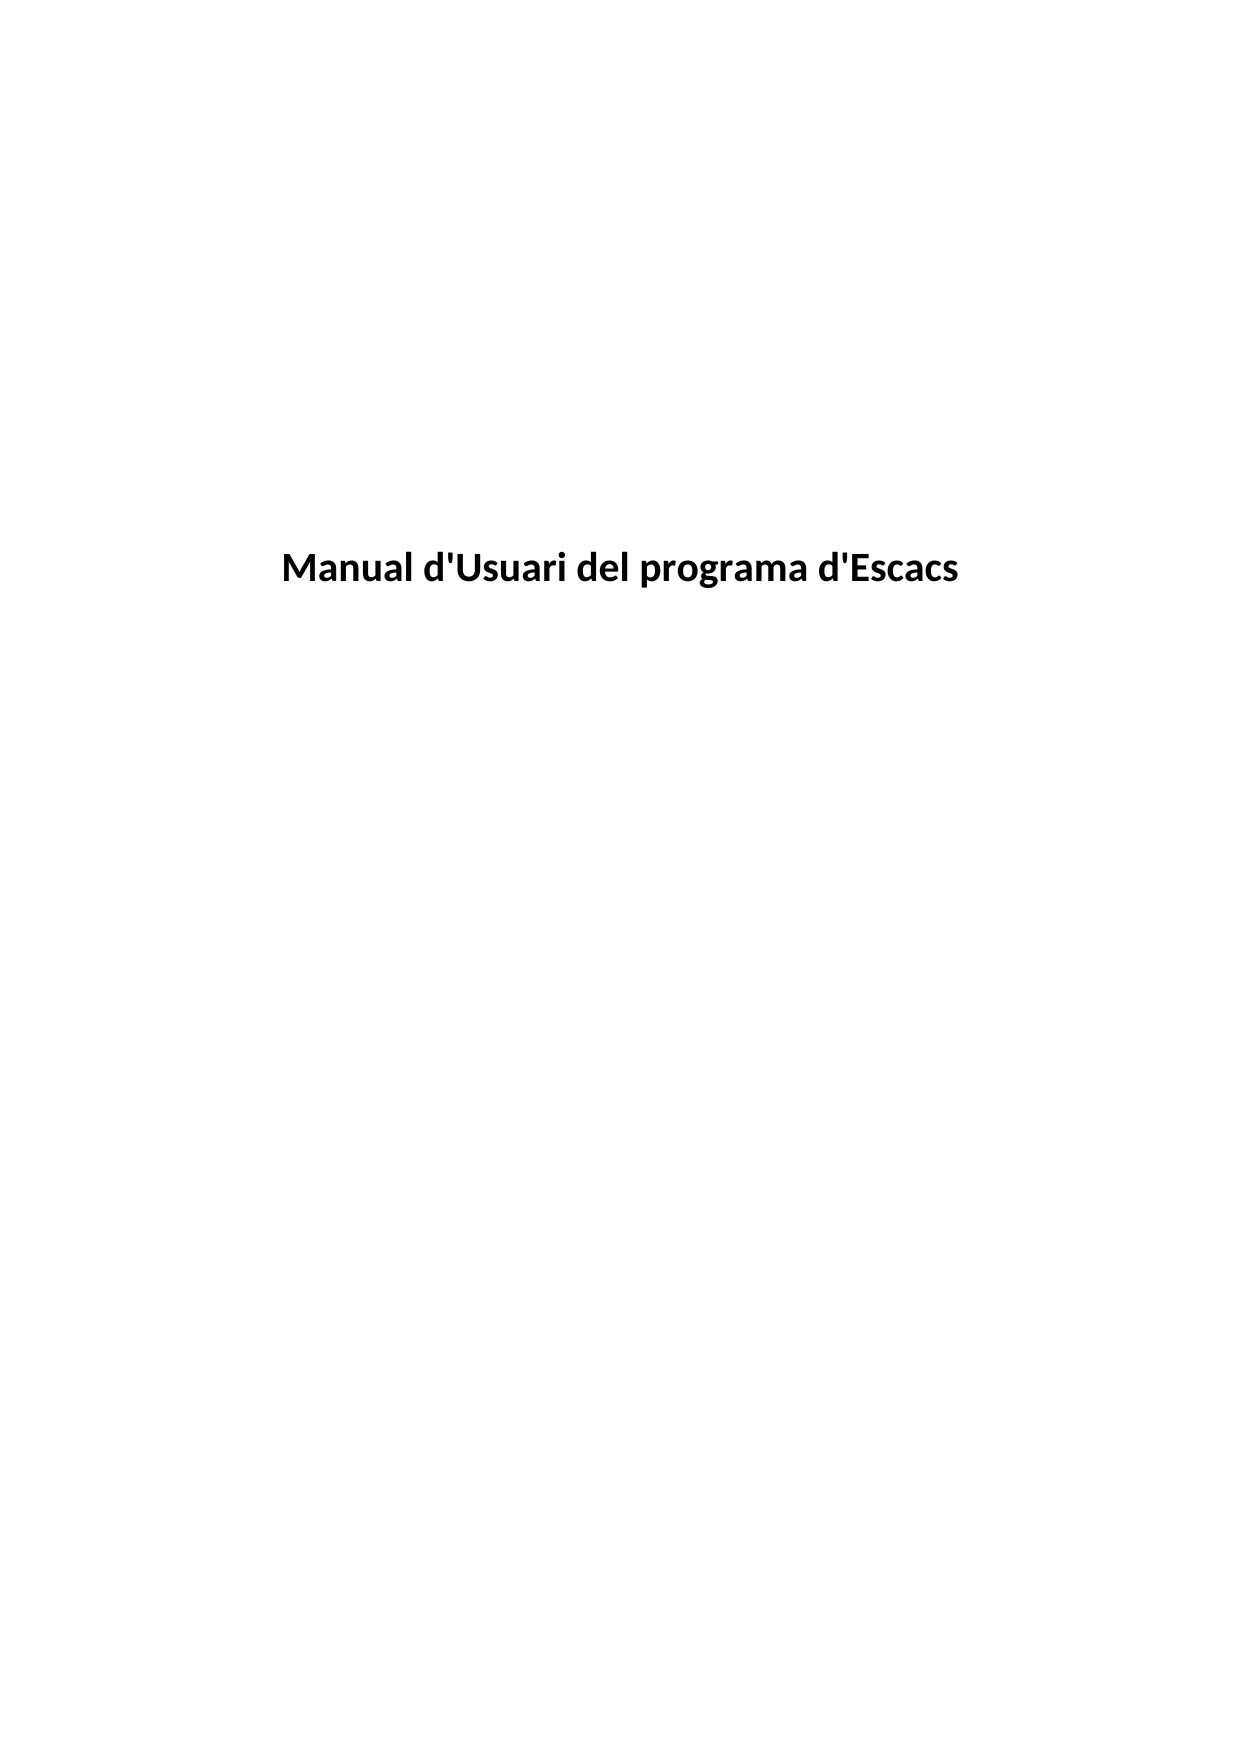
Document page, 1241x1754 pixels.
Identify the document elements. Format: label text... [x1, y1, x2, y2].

text Manual d'Usuari del programa d'Escacs [118, 541, 1122, 592]
